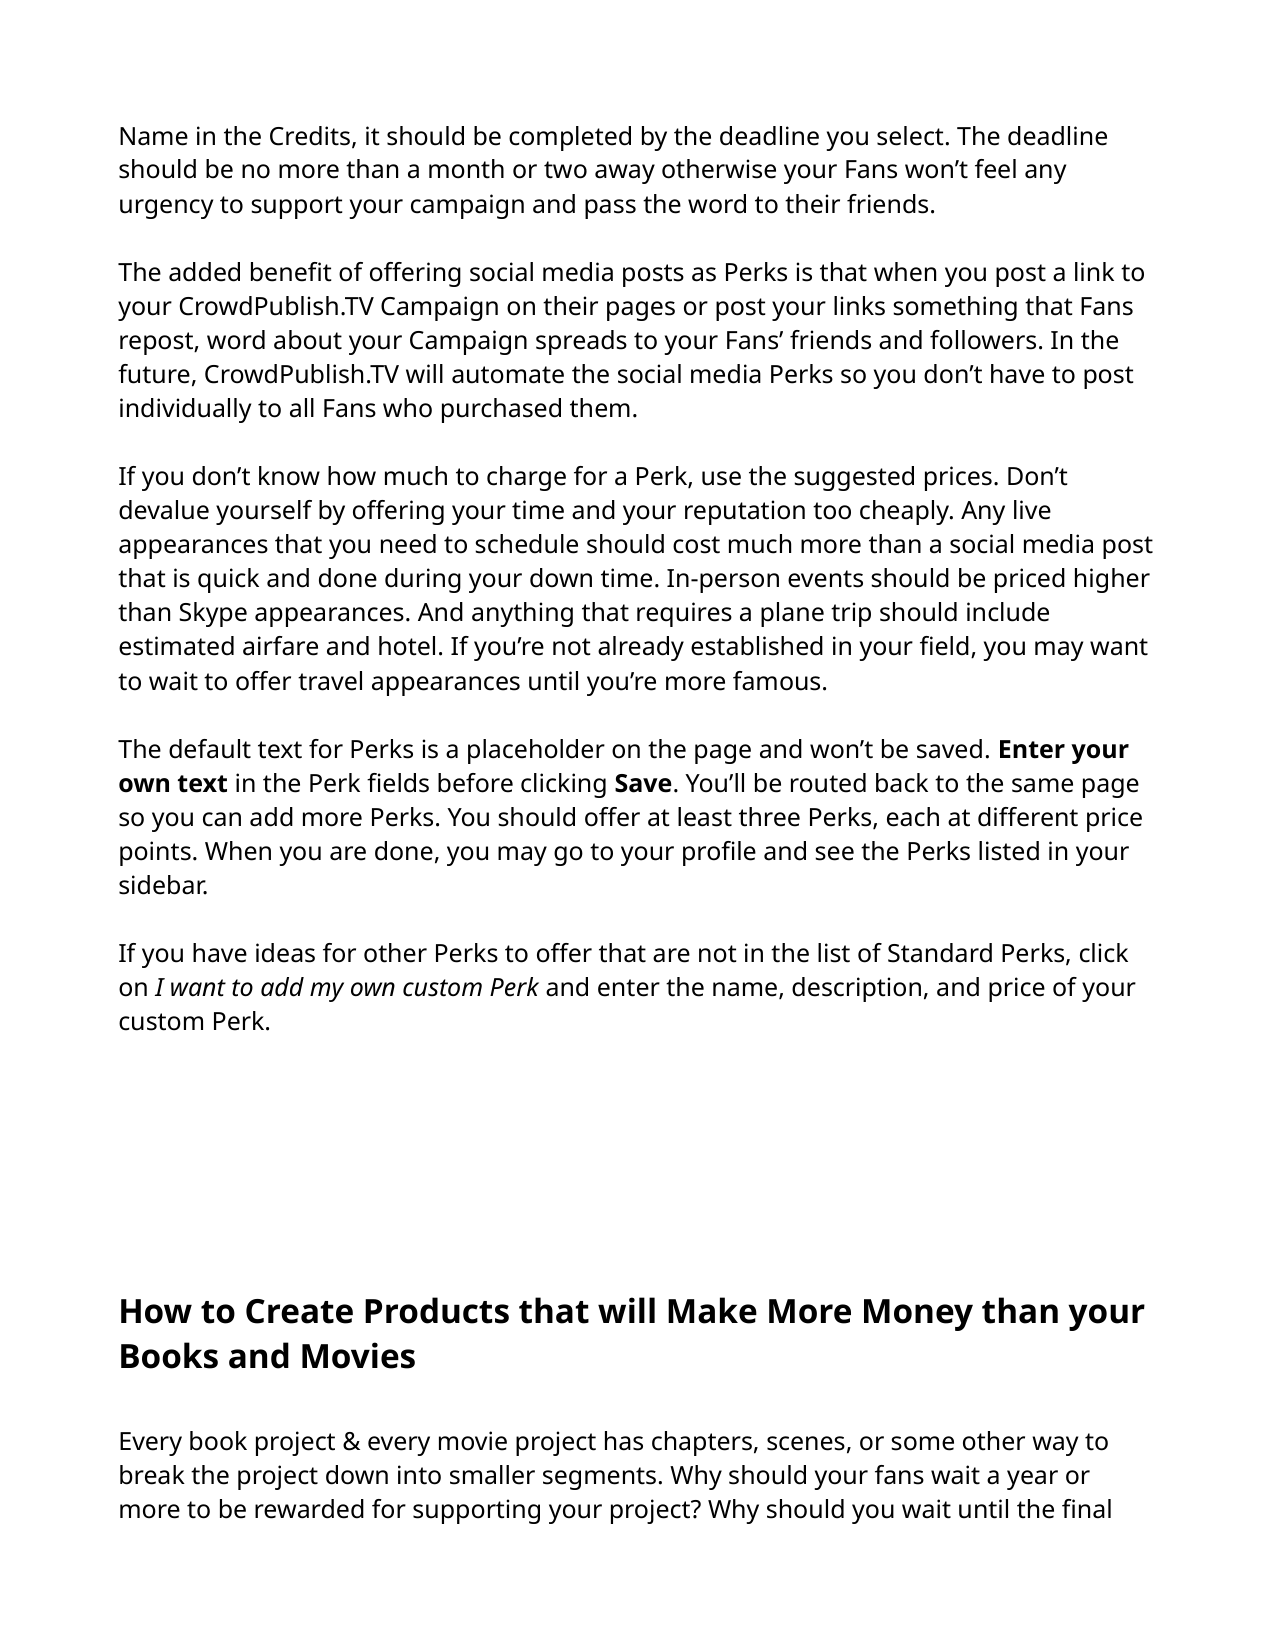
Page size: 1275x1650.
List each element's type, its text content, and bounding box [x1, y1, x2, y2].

text Name in the Credits, it should be completed by the deadline you select. The deadline should be no more than a month or two away otherwise your Fans won’t feel any urgency to support your campaign and pass the word to their friends. [118, 118, 1157, 220]
text The added benefit of offering social media posts as Perks is that when you post a link to your CrowdPublish.TV Campaign on their pages or post your links something that Fans repost, word about your Campaign spreads to your Fans’ friends and followers. In the future, CrowdPublish.TV will automate the social media Perks so you don’t have to post individually to all Fans who purchased them. [118, 254, 1157, 425]
text How to Create Products that will Make More Money than your Books and Movies [118, 1288, 1157, 1378]
text If you have ideas for other Perks to offer that are not in the list of Standard Perks, click on I want to add my own custom Perk and enter the name, description, and price of your custom Perk. [118, 936, 1157, 1038]
text If you don’t know how much to charge for a Perk, use the suggested prices. Don’t devalue yourself by offering your time and your reputation too cheaply. Any live appearances that you need to schedule should cost much more than a social media post that is quick and done during your down time. In-person events should be priced higher than Skype appearances. And anything that requires a plane trip should include estimated airfare and hotel. If you’re not already established in your field, you may want to wait to offer travel appearances until you’re more famous. [118, 459, 1157, 697]
text Every book project & every movie project has chapters, scenes, or some other way to break the project down into smaller segments. Why should your fans wait a year or more to be rewarded for supporting your project? Why should you wait until the final [118, 1424, 1157, 1526]
text The default text for Perks is a placeholder on the page and won’t be saved. Enter your own text in the Perk fields before clicking Save. You’ll be routed back to the same page so you can add more Perks. You should offer at least three Perks, each at different price points. When you are done, you may go to your profile and see the Perks listed in your sidebar. [118, 731, 1157, 902]
